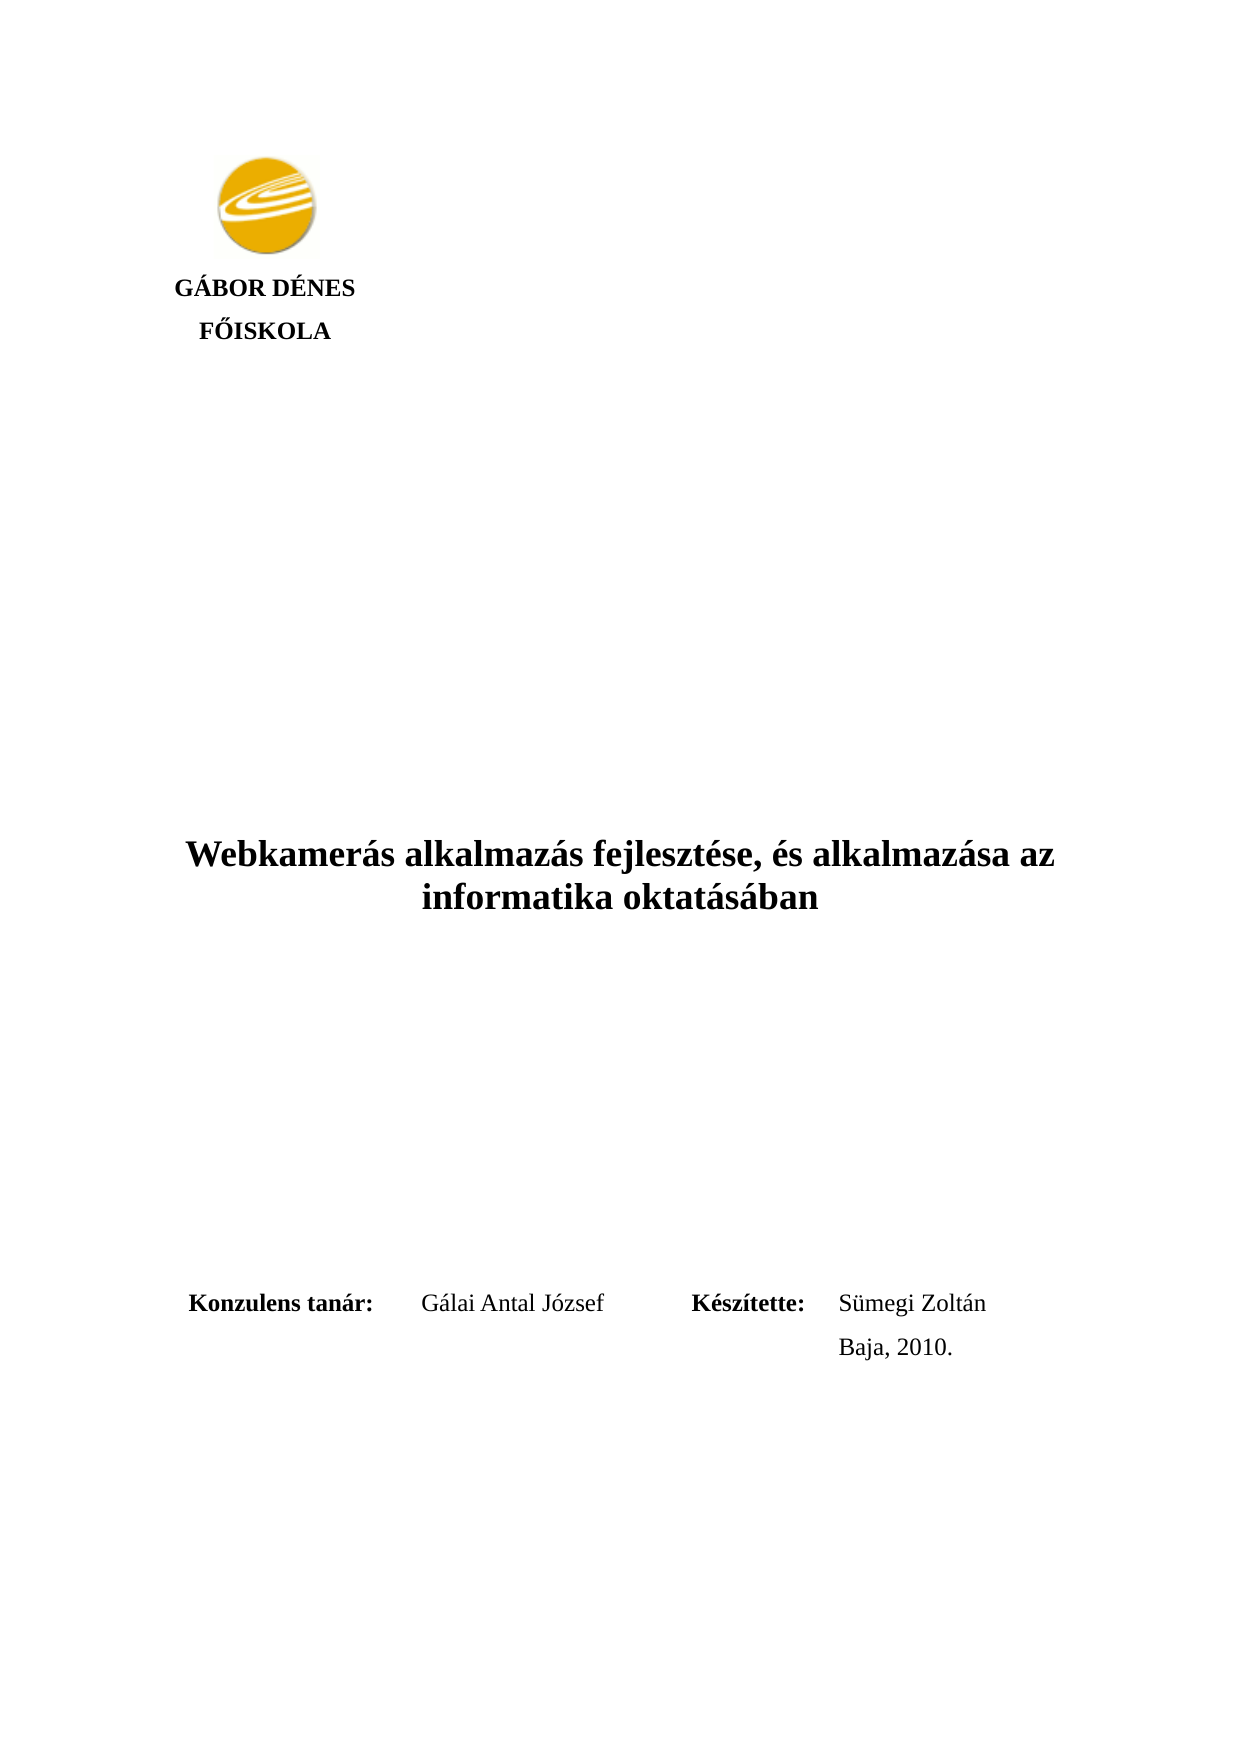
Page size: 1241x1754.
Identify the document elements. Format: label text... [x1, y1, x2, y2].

text Konzulens tanár: Gálai Antal József Készítette: Sümegi Zoltán Baja, 2010. [148, 1284, 1093, 1361]
subtitle Webkamerás alkalmazás fejlesztése, és alkalmazása az informatika oktatásában [148, 832, 1093, 918]
text GÁBOR DÉNES FŐISKOLA [148, 148, 1093, 345]
picture [213, 155, 320, 259]
